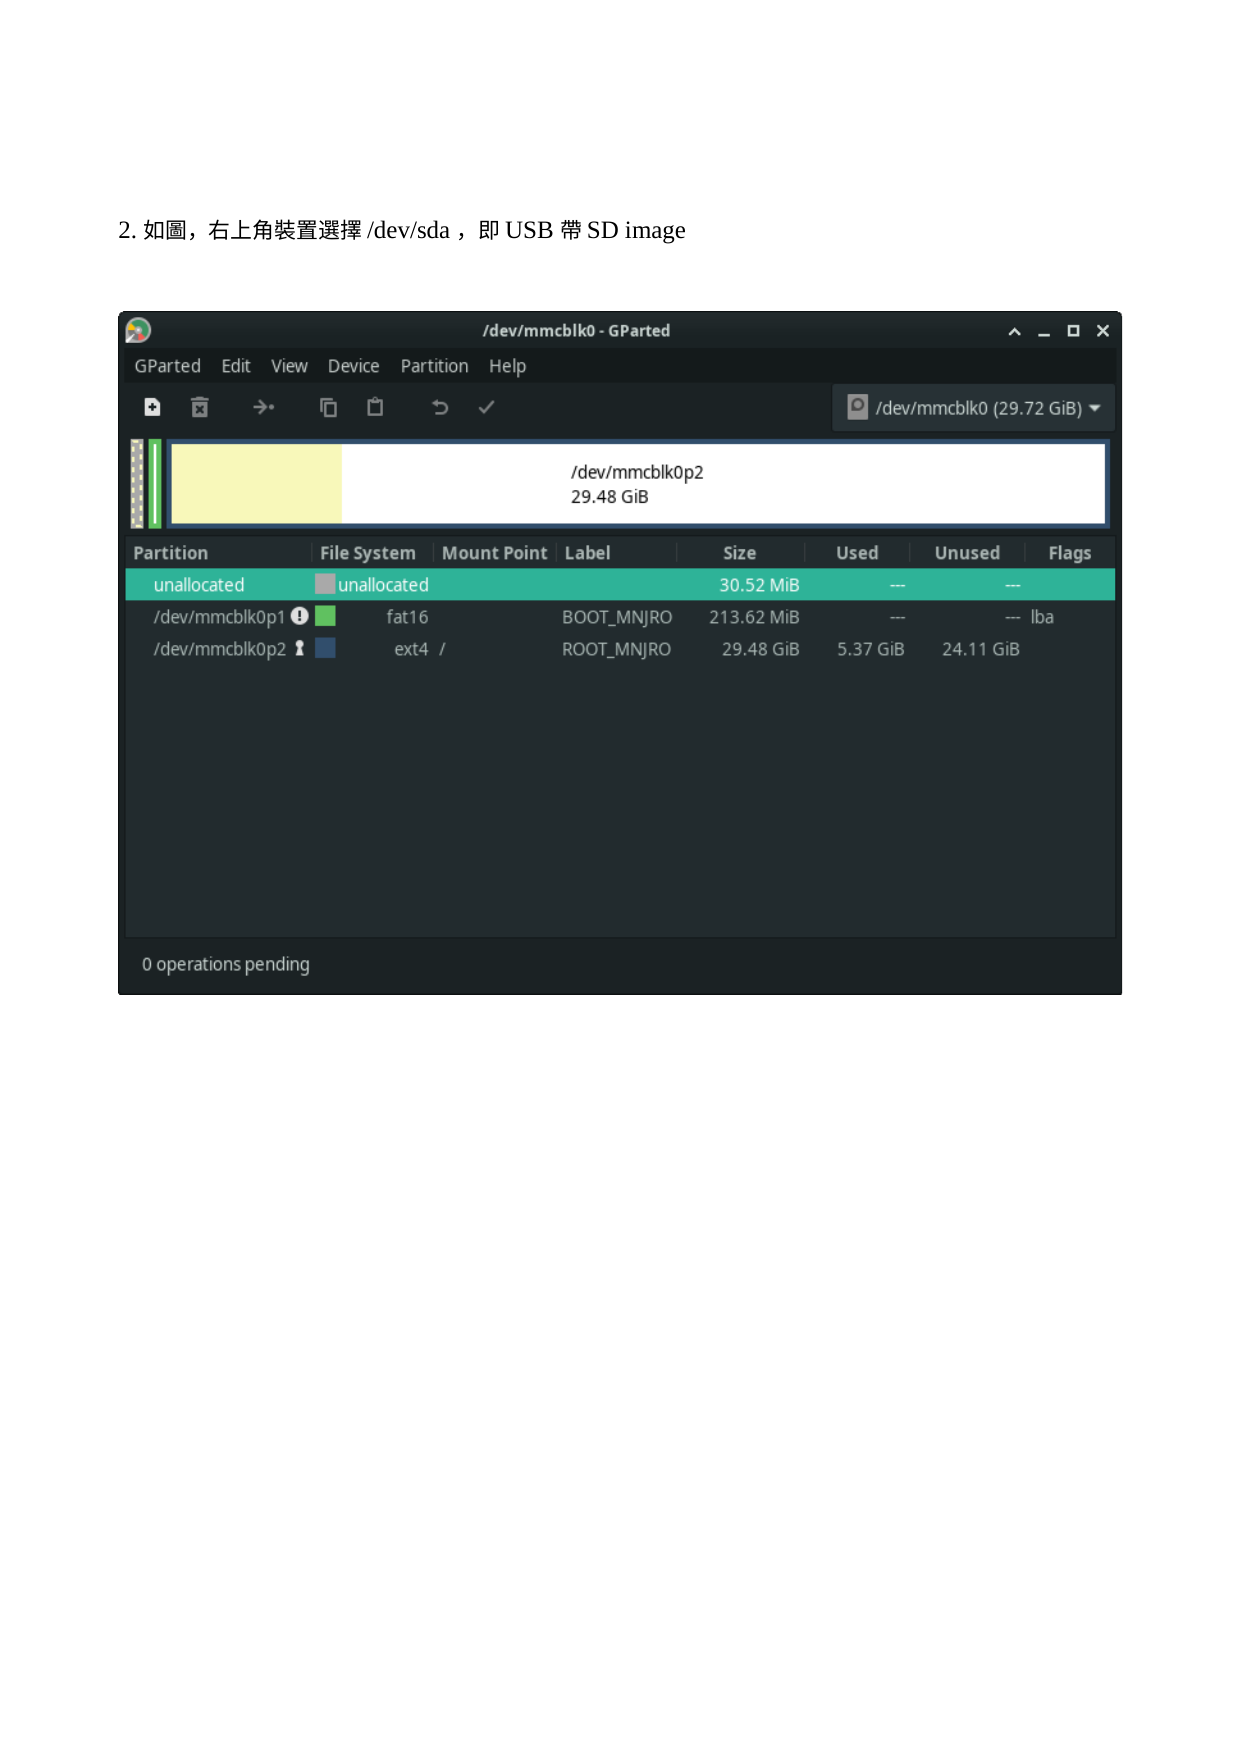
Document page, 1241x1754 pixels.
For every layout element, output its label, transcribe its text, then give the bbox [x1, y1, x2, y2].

text 2. 如圖，右上角裝置選擇 /dev/sda ，即 USB 帶 SD image [118, 213, 1122, 245]
picture [118, 311, 1123, 995]
